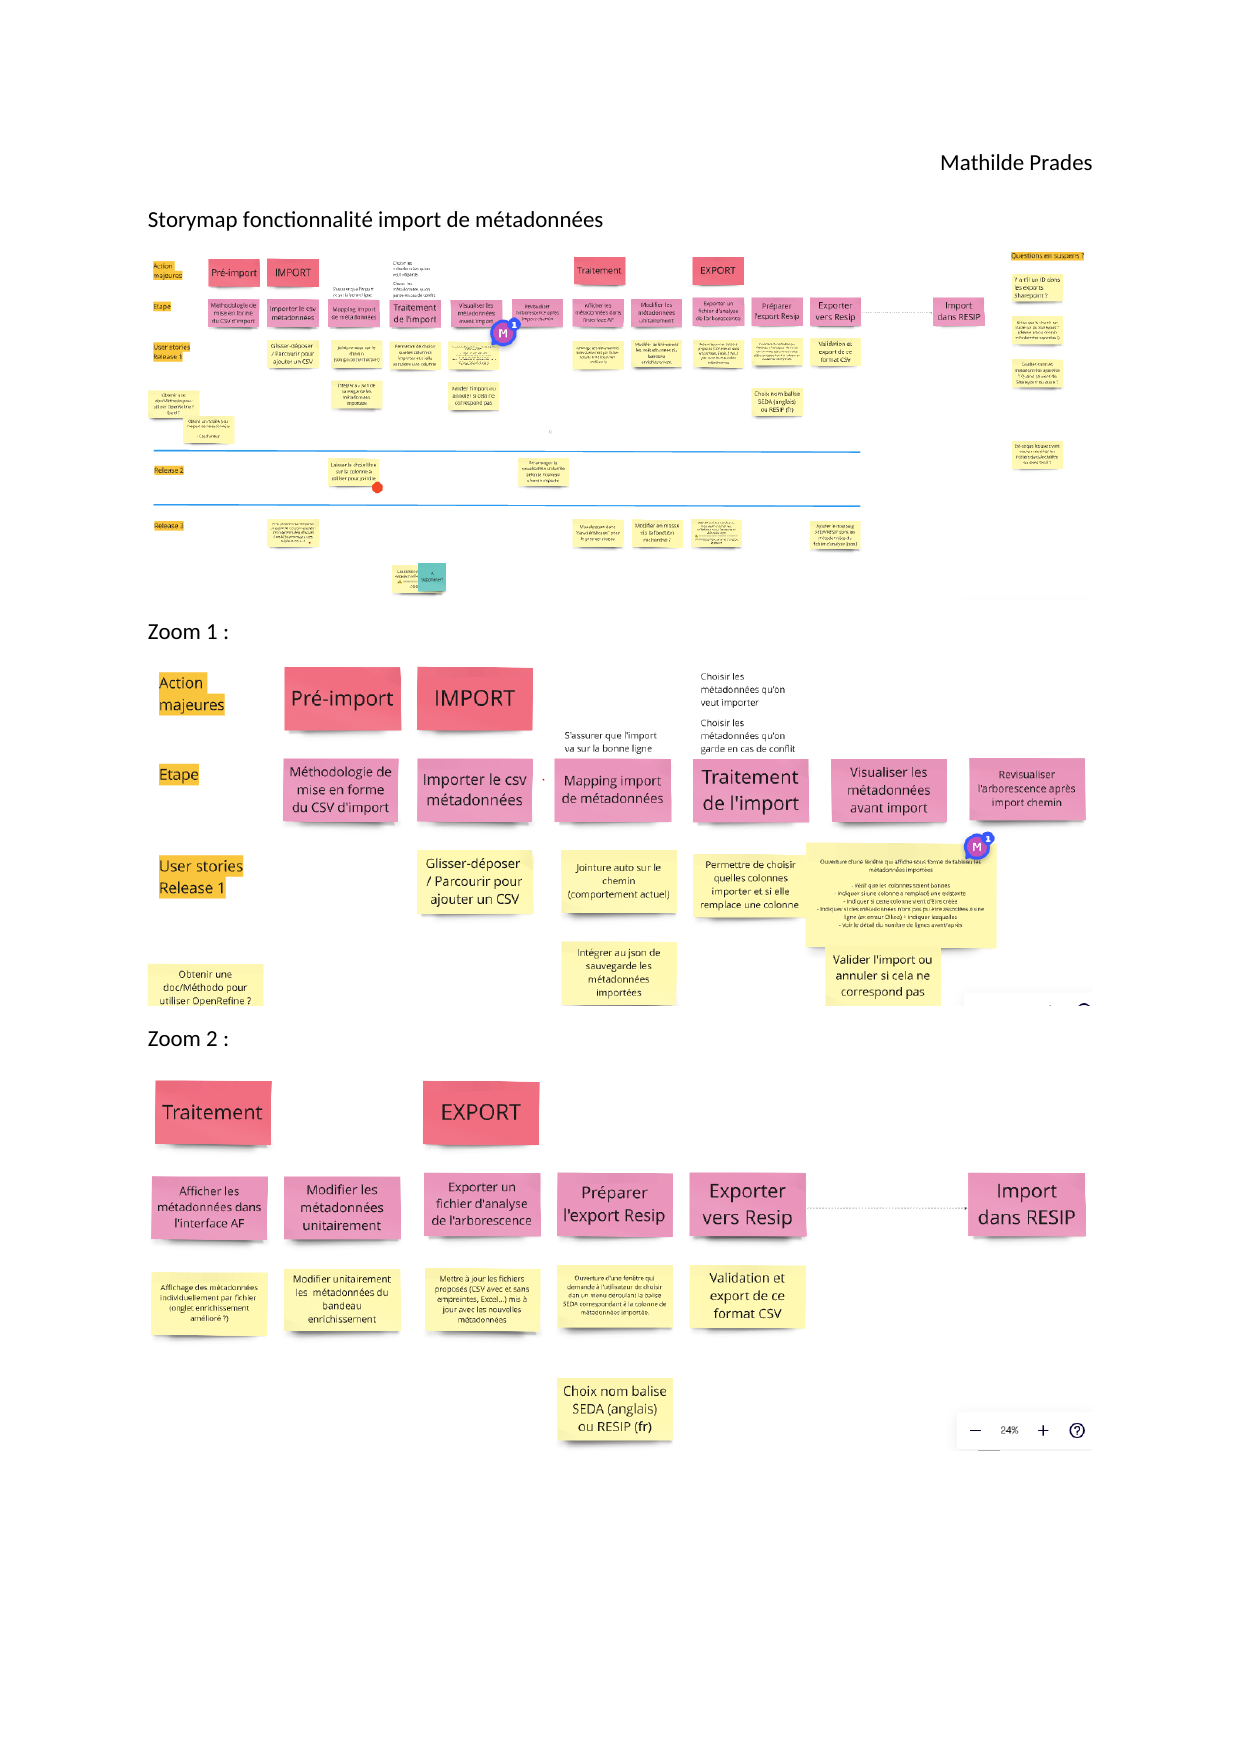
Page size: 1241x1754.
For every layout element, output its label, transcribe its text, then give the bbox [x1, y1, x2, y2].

picture [147, 663, 1093, 1006]
picture [147, 1071, 1093, 1451]
text Zoom 2 : [148, 1024, 1093, 1052]
text Zoom 1 : [148, 617, 1093, 645]
picture [147, 252, 1093, 599]
text Storymap fonctionnalité import de métadonnées [148, 205, 1093, 233]
